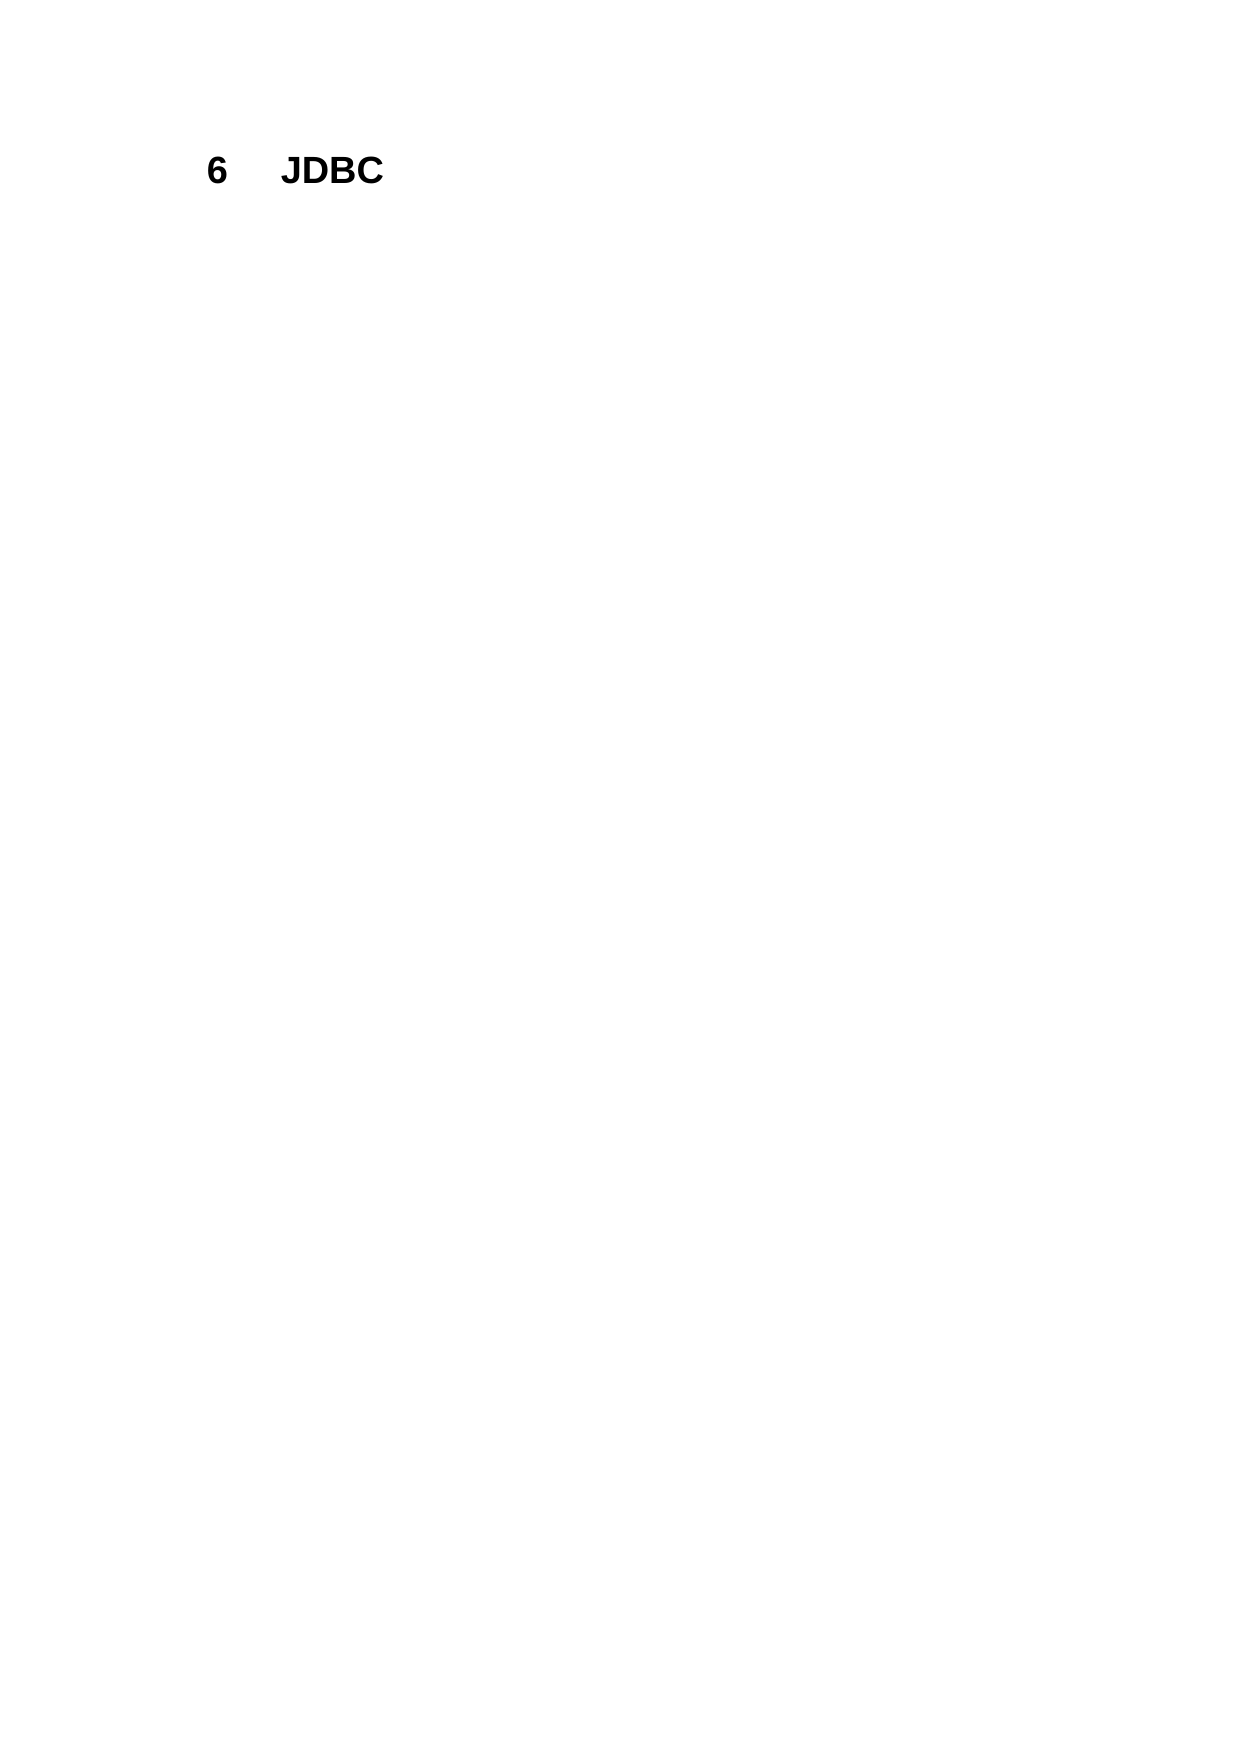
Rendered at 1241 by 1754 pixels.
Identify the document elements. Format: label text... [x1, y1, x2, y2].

subtitle JDBC [207, 148, 1122, 191]
